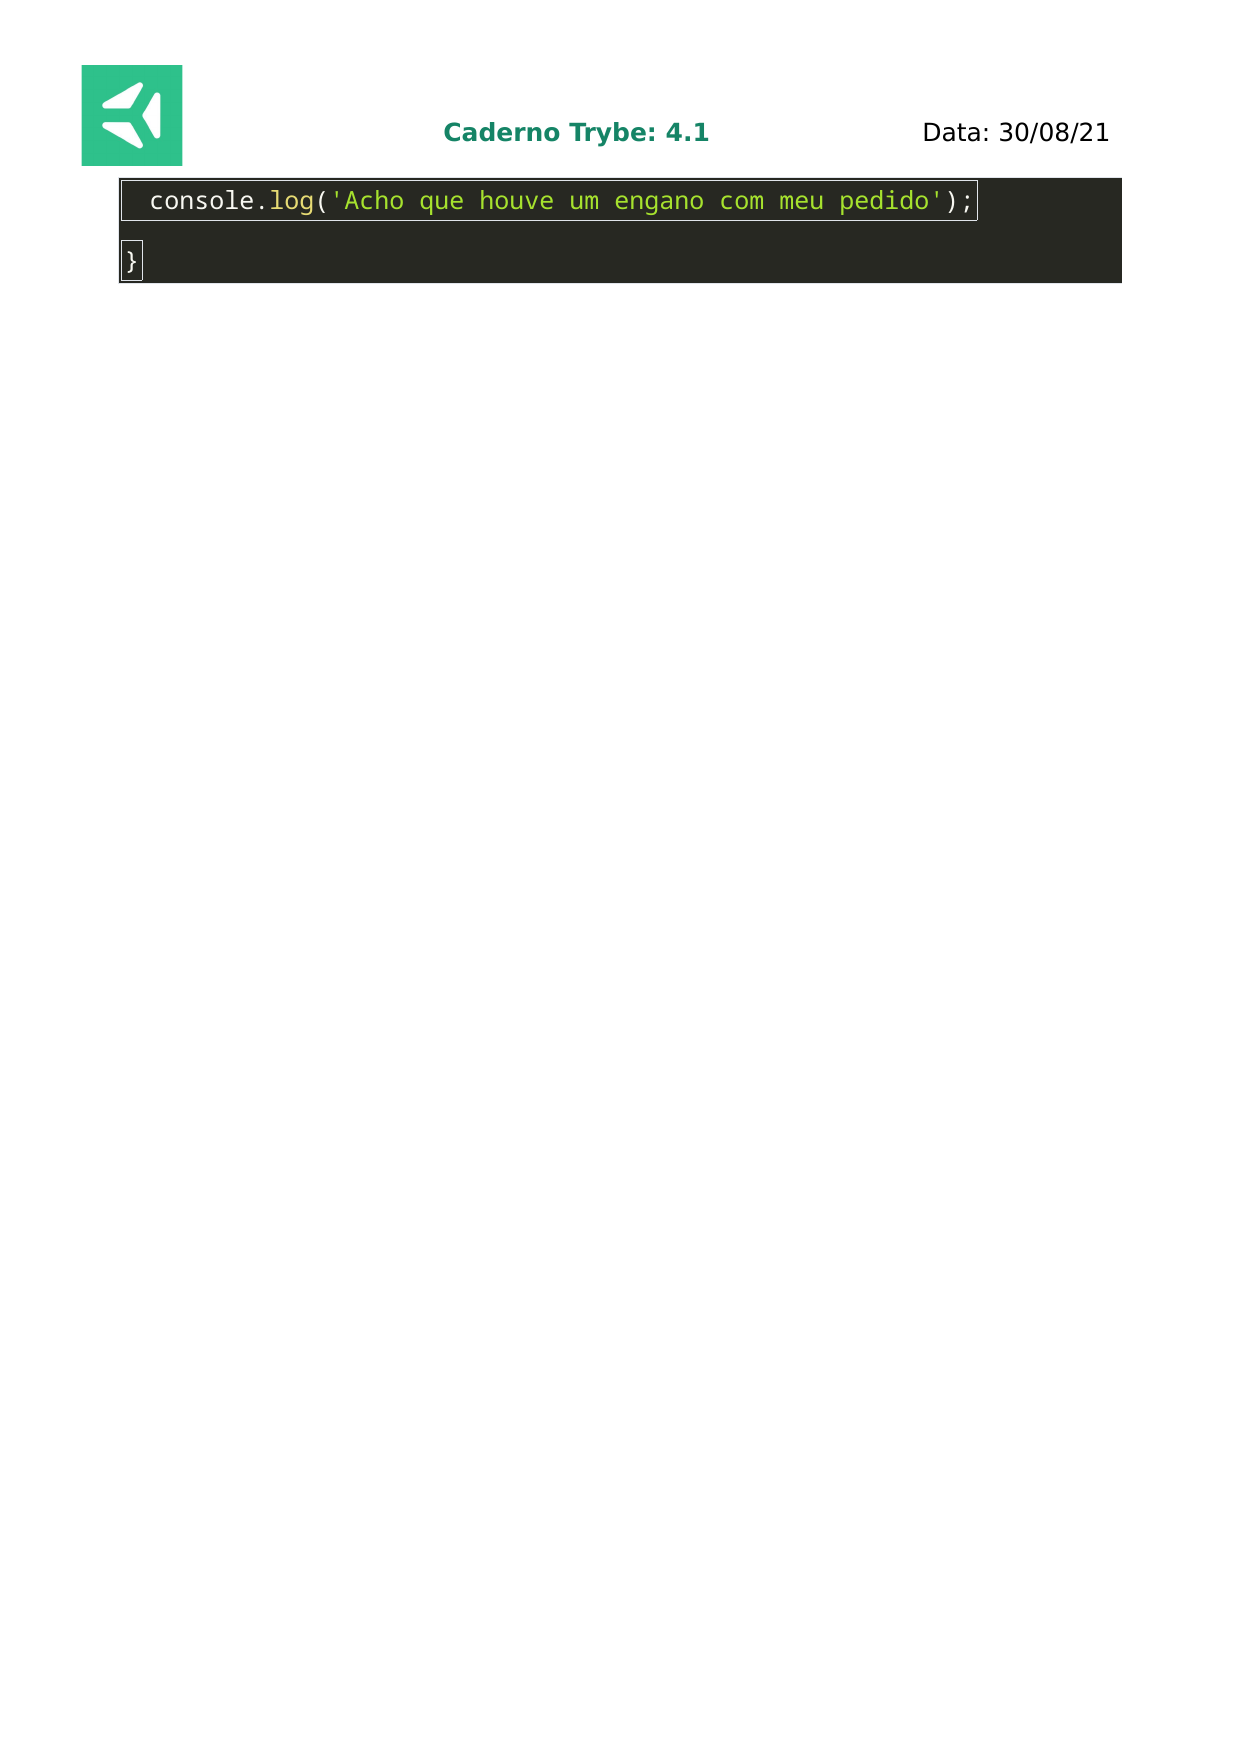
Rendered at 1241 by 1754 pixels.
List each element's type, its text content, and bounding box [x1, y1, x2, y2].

text } [119, 237, 1122, 283]
text console.log('Acho que houve um engano com meu pedido'); [119, 178, 1122, 220]
picture [81, 65, 183, 166]
